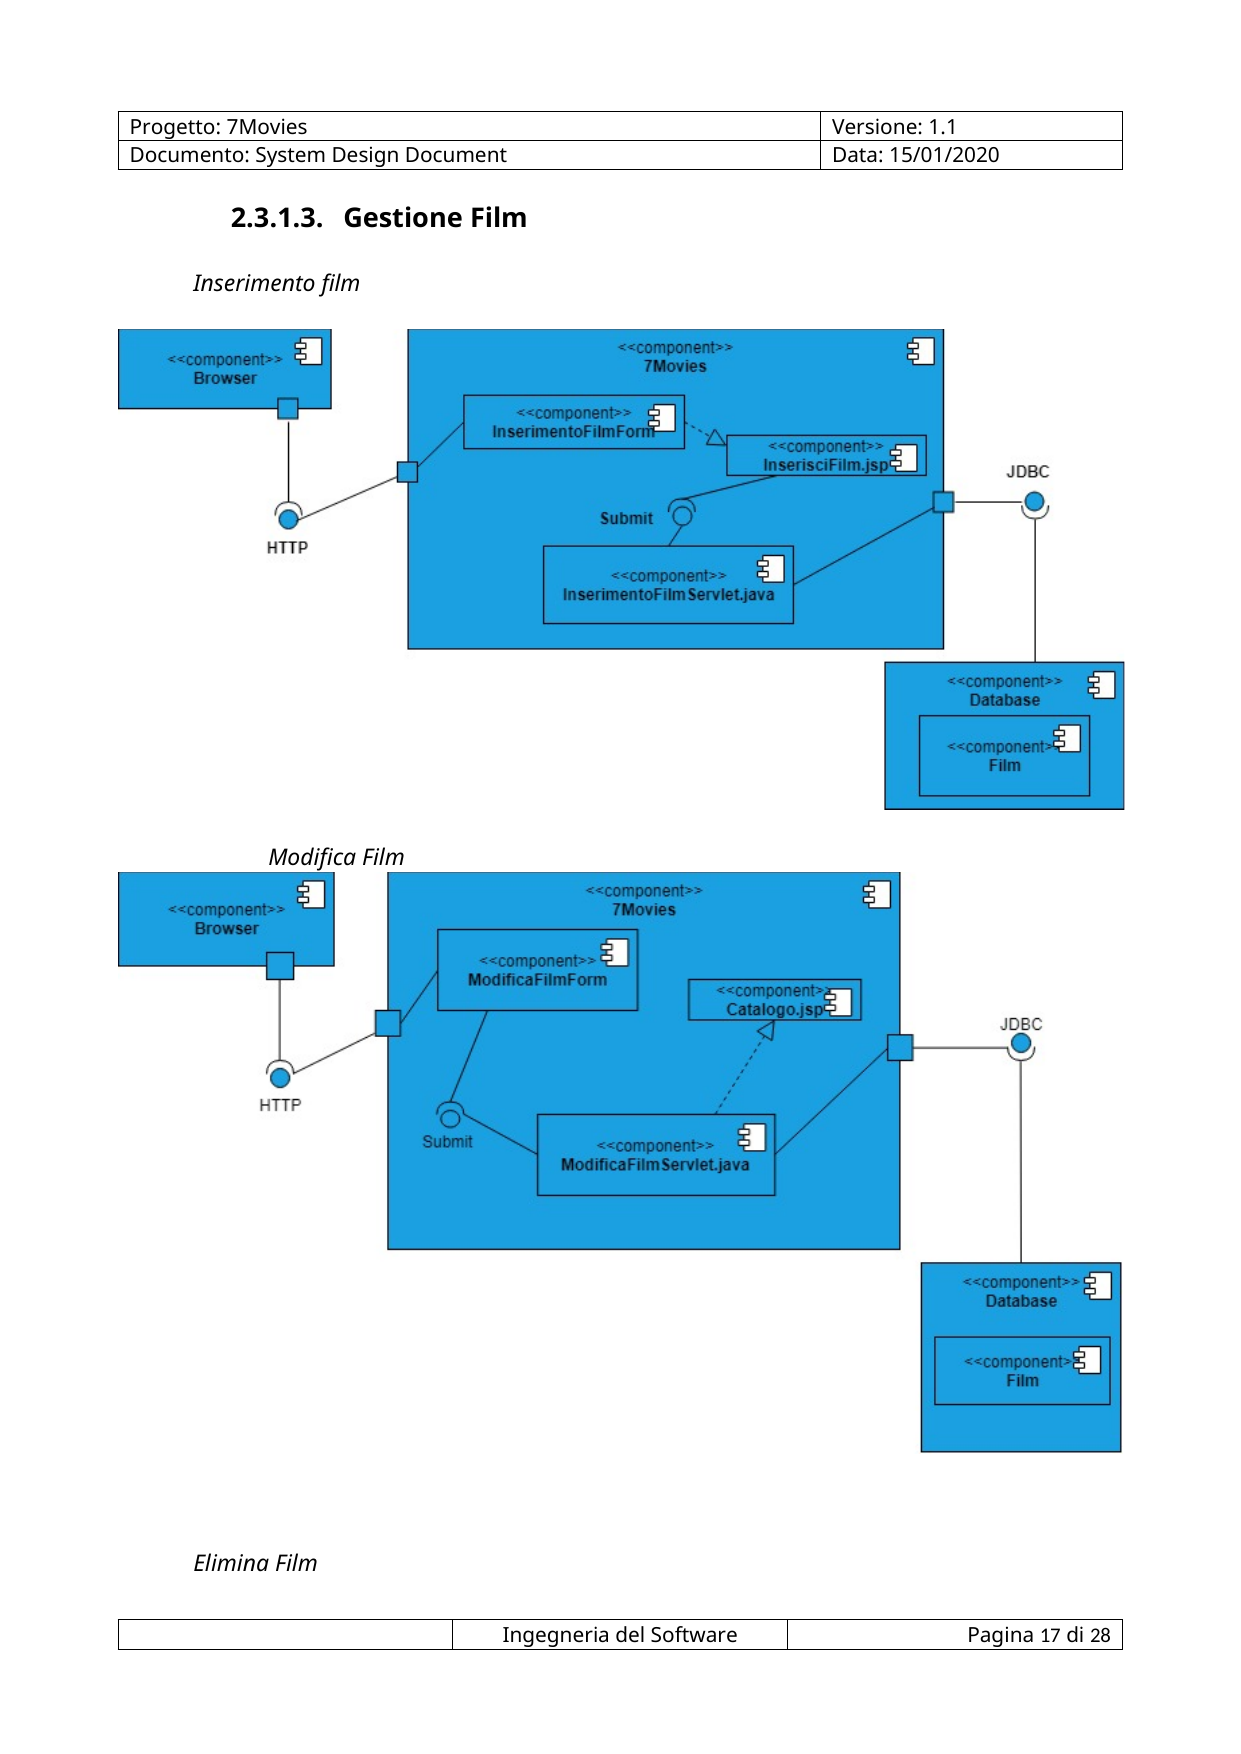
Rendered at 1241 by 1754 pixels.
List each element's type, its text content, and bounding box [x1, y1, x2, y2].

picture [118, 872, 1123, 1454]
picture [118, 329, 1125, 810]
text Inserimento film [118, 267, 1122, 298]
text Elimina Film [118, 1547, 1122, 1578]
list Gestione Film [231, 198, 1122, 235]
text Modifica Film [193, 841, 1122, 872]
